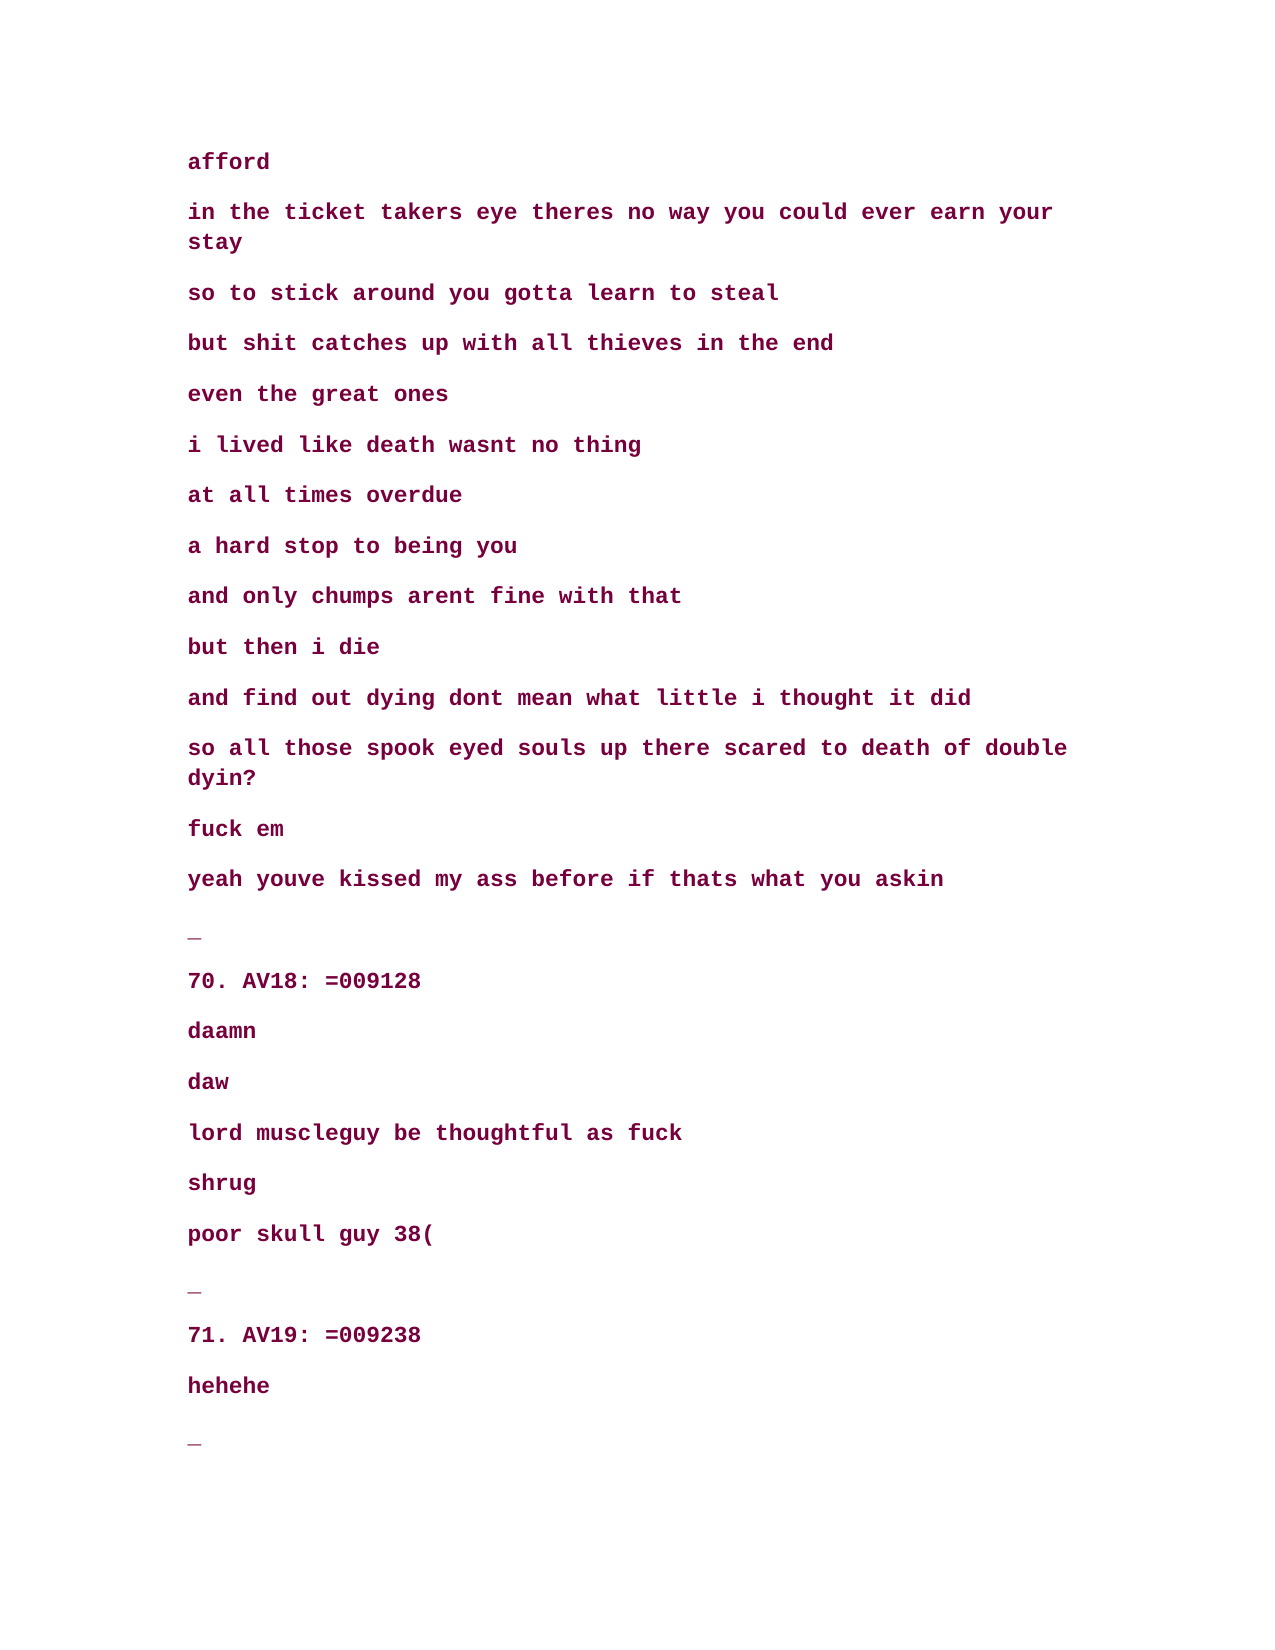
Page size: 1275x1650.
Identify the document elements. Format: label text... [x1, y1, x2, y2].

text even the great ones [187, 382, 1087, 408]
text i lived like death wasnt no thing [187, 433, 1087, 459]
text poor skull guy 38( [187, 1222, 1087, 1248]
text at all times overdue [187, 483, 1087, 509]
text _ [187, 1273, 1087, 1299]
text yeah youve kissed my ass before if thats what you askin [187, 868, 1087, 894]
text lord muscleguy be thoughtful as fuck [187, 1121, 1087, 1147]
text 71. AV19: =009238 [187, 1323, 1087, 1349]
text so to stick around you gotta learn to steal [187, 281, 1087, 307]
text and find out dying dont mean what little i thought it did [187, 686, 1087, 712]
text _ [187, 918, 1087, 944]
text and only chumps arent fine with that [187, 585, 1087, 611]
text but shit catches up with all thieves in the end [187, 332, 1087, 358]
text hehehe [187, 1374, 1087, 1400]
text in the ticket takers eye theres no way you could ever earn your stay [187, 201, 1087, 256]
text daamn [187, 1019, 1087, 1046]
text a hard stop to being you [187, 534, 1087, 560]
text fuck em [187, 817, 1087, 843]
text but then i die [187, 635, 1087, 661]
text shrug [187, 1171, 1087, 1197]
text afford [187, 150, 1087, 176]
text _ [187, 1424, 1087, 1451]
text 70. AV18: =009128 [187, 969, 1087, 995]
text so all those spook eyed souls up there scared to death of double dyin? [187, 737, 1087, 792]
text daw [187, 1070, 1087, 1096]
